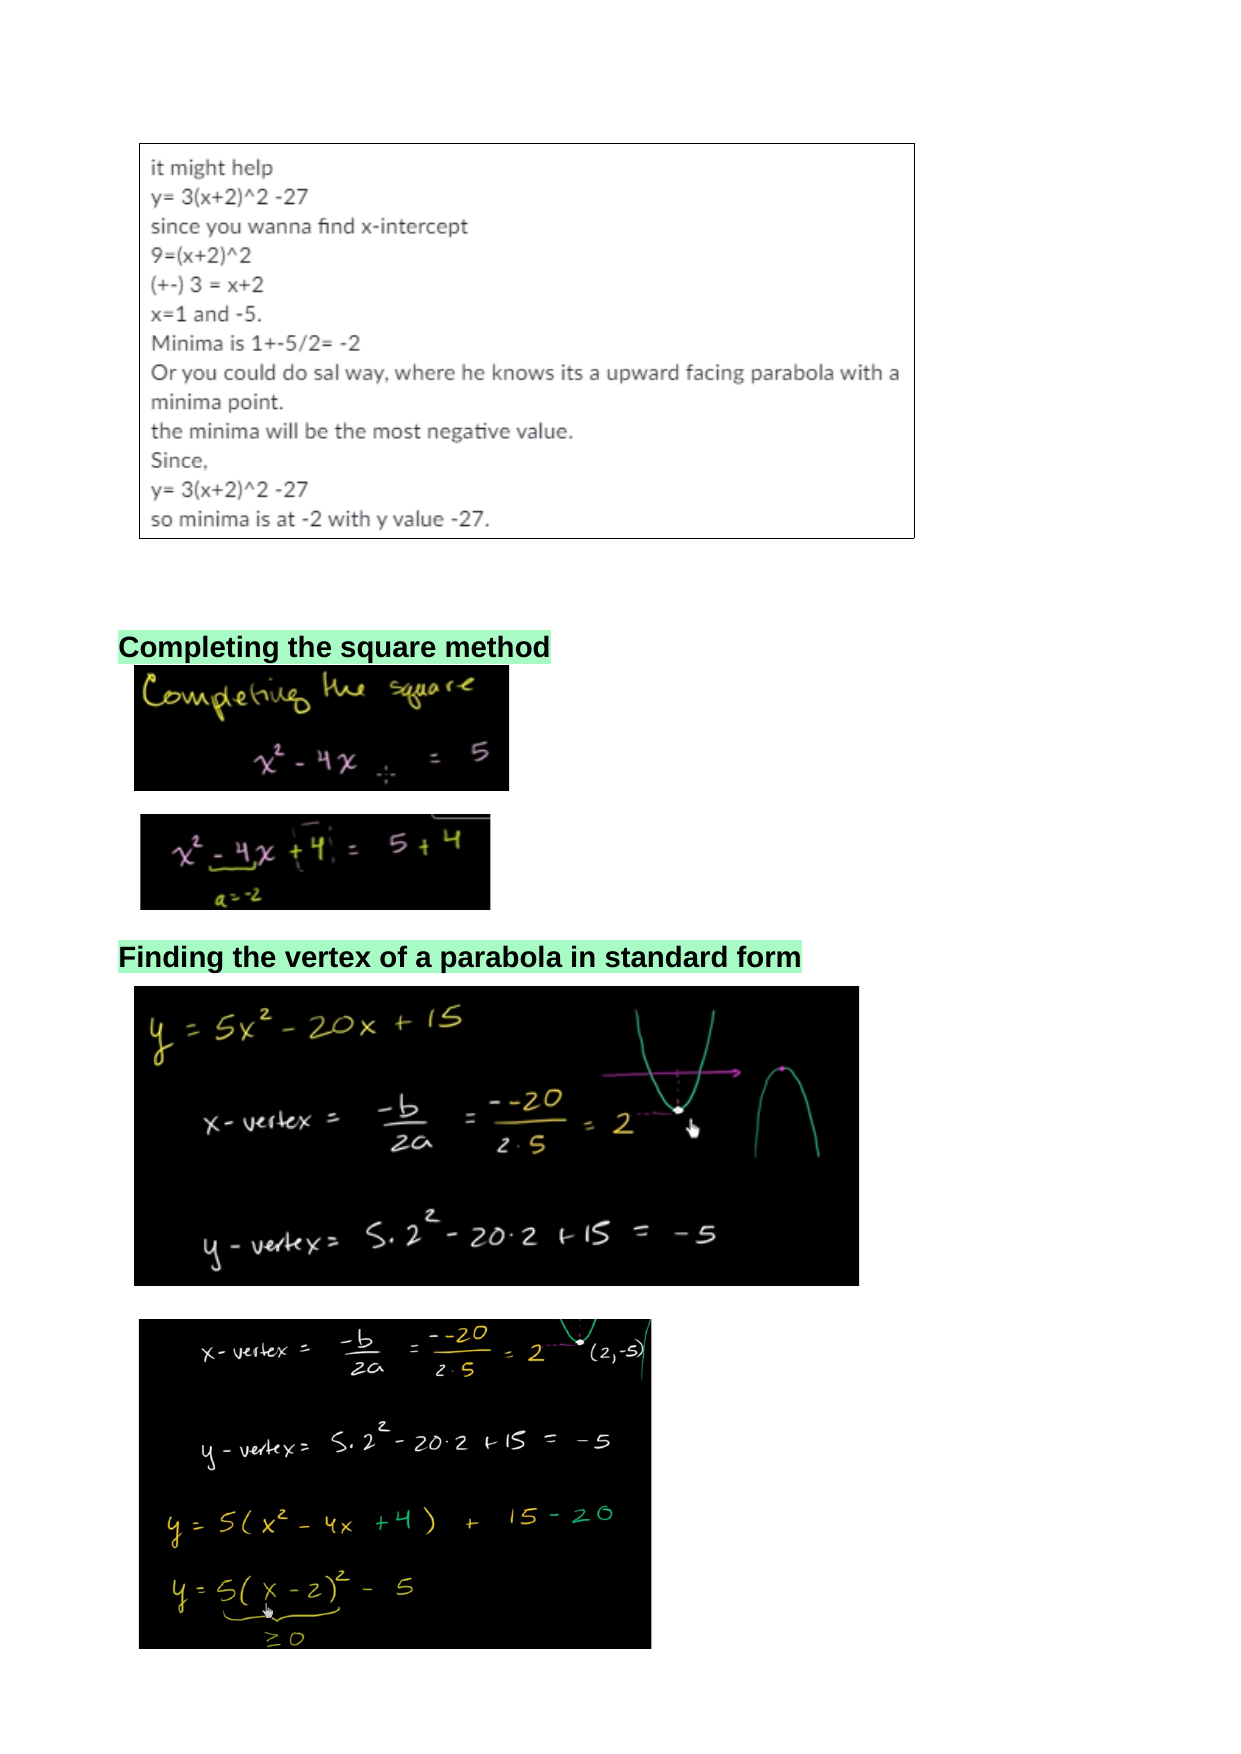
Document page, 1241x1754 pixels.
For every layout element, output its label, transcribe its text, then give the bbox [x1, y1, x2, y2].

picture [140, 814, 491, 910]
picture [141, 146, 911, 535]
picture [138, 1319, 652, 1649]
subtitle Finding the vertex of a parabola in standard form [802, 940, 1122, 973]
picture [134, 986, 860, 1286]
subtitle Completing the square method [551, 630, 1122, 664]
picture [134, 665, 510, 791]
